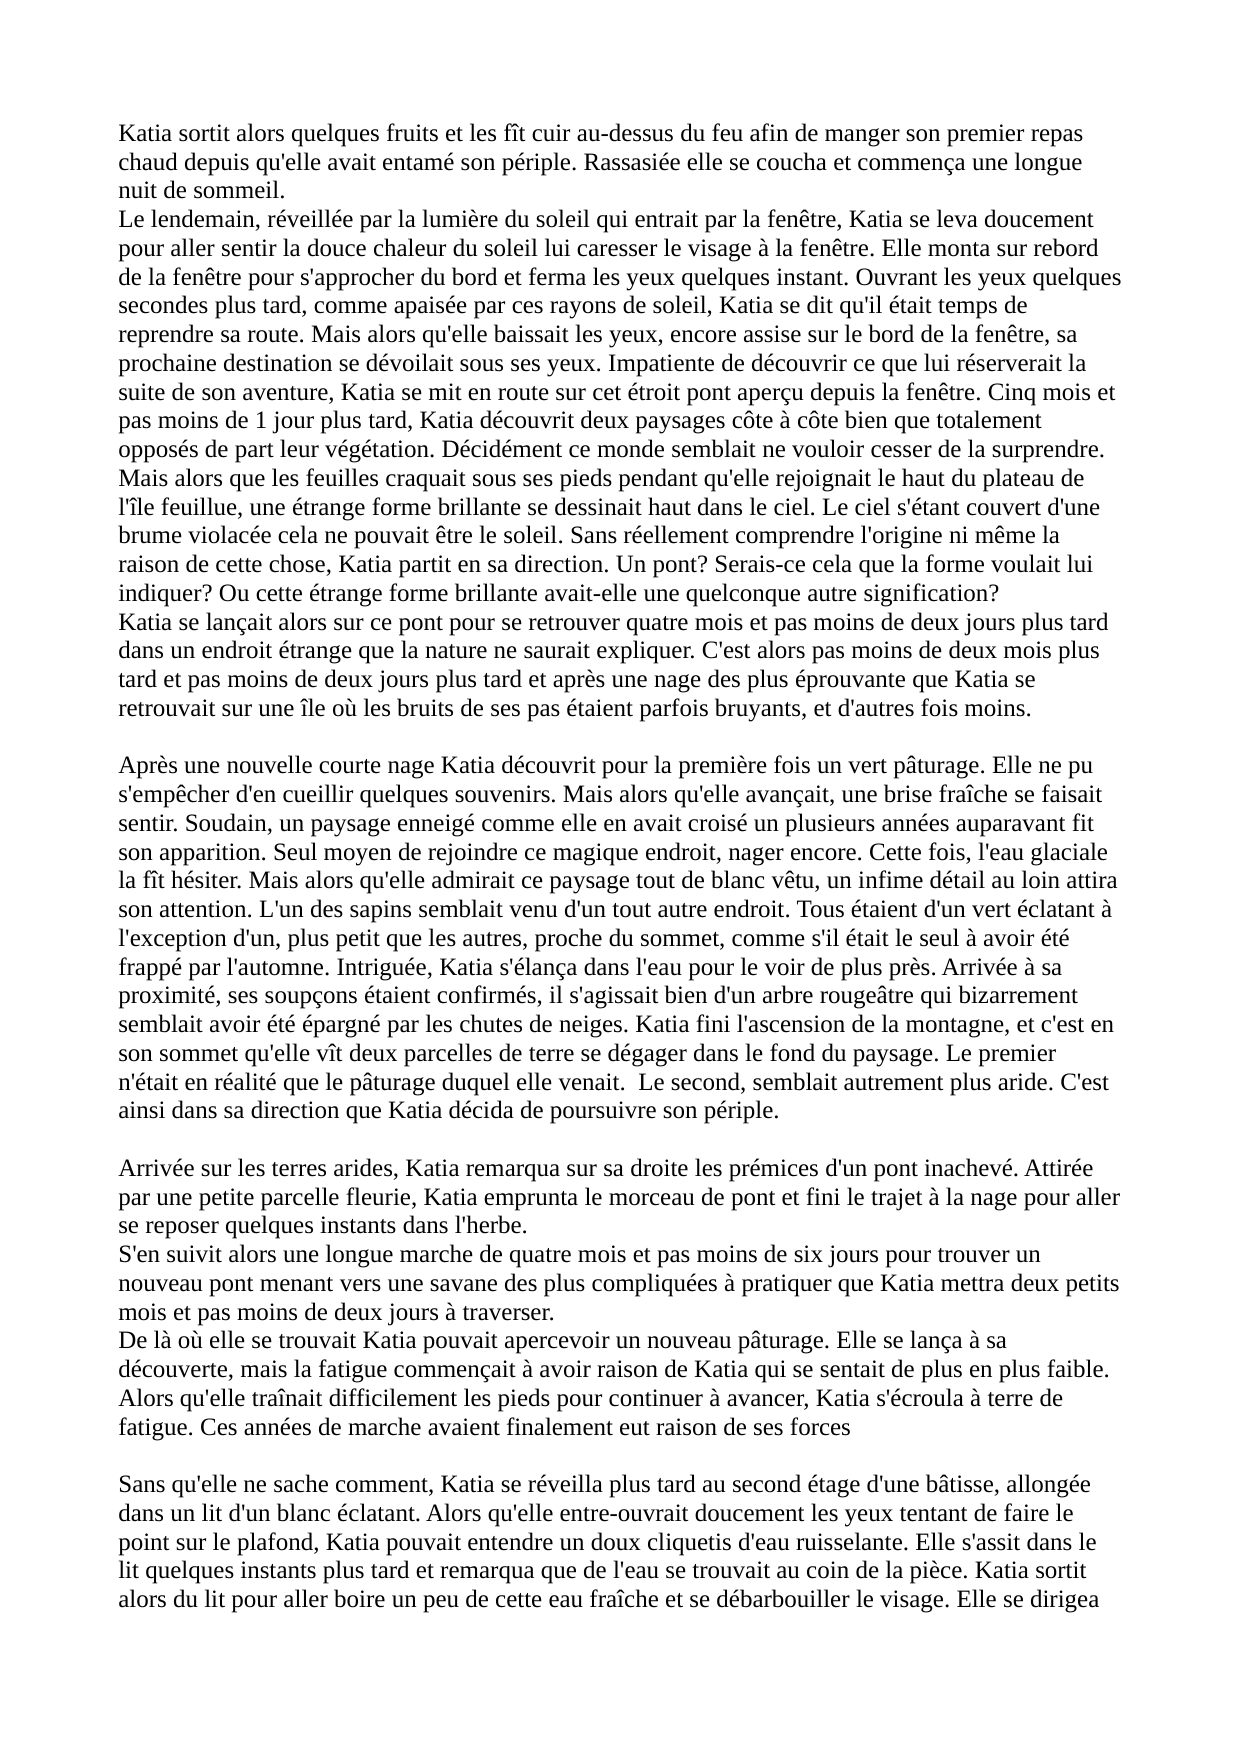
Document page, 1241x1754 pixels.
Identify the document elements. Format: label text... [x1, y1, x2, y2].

text Katia se lançait alors sur ce pont pour se retrouver quatre mois et pas moins de deux jours plus tard dans un endroit étrange que la nature ne saurait expliquer. C'est alors pas moins de deux mois plus tard et pas moins de deux jours plus tard et après une nage des plus éprouvante que Katia se retrouvait sur une île où les bruits de ses pas étaient parfois bruyants, et d'autres fois moins. [118, 607, 1122, 722]
text S'en suivit alors une longue marche de quatre mois et pas moins de six jours pour trouver un nouveau pont menant vers une savane des plus compliquées à pratiquer que Katia mettra deux petits mois et pas moins de deux jours à traverser. [118, 1239, 1122, 1326]
text Après une nouvelle courte nage Katia découvrit pour la première fois un vert pâturage. Elle ne pu s'empêcher d'en cueillir quelques souvenirs. Mais alors qu'elle avançait, une brise fraîche se faisait sentir. Soudain, un paysage enneigé comme elle en avait croisé un plusieurs années auparavant fit son apparition. Seul moyen de rejoindre ce magique endroit, nager encore. Cette fois, l'eau glaciale la fît hésiter. Mais alors qu'elle admirait ce paysage tout de blanc vêtu, un infime détail au loin attira son attention. L'un des sapins semblait venu d'un tout autre endroit. Tous étaient d'un vert éclatant à l'exception d'un, plus petit que les autres, proche du sommet, comme s'il était le seul à avoir été frappé par l'automne. Intriguée, Katia s'élança dans l'eau pour le voir de plus près. Arrivée à sa proximité, ses soupçons étaient confirmés, il s'agissait bien d'un arbre rougeâtre qui bizarrement semblait avoir été épargné par les chutes de neiges. Katia fini l'ascension de la montagne, et c'est en son sommet qu'elle vît deux parcelles de terre se dégager dans le fond du paysage. Le premier n'était en réalité que le pâturage duquel elle venait. Le second, semblait autrement plus aride. C'est ainsi dans sa direction que Katia décida de poursuivre son périple. [118, 751, 1122, 1124]
text Arrivée sur les terres arides, Katia remarqua sur sa droite les prémices d'un pont inachevé. Attirée par une petite parcelle fleurie, Katia emprunta le morceau de pont et fini le trajet à la nage pour aller se reposer quelques instants dans l'herbe. [118, 1153, 1122, 1239]
text Katia sortit alors quelques fruits et les fît cuir au-dessus du feu afin de manger son premier repas chaud depuis qu'elle avait entamé son périple. Rassasiée elle se coucha et commença une longue nuit de sommeil. [118, 118, 1122, 204]
text De là où elle se trouvait Katia pouvait apercevoir un nouveau pâturage. Elle se lança à sa découverte, mais la fatigue commençait à avoir raison de Katia qui se sentait de plus en plus faible. Alors qu'elle traînait difficilement les pieds pour continuer à avancer, Katia s'écroula à terre de fatigue. Ces années de marche avaient finalement eut raison de ses forces [118, 1326, 1122, 1441]
text Le lendemain, réveillée par la lumière du soleil qui entrait par la fenêtre, Katia se leva doucement pour aller sentir la douce chaleur du soleil lui caresser le visage à la fenêtre. Elle monta sur rebord de la fenêtre pour s'approcher du bord et ferma les yeux quelques instant. Ouvrant les yeux quelques secondes plus tard, comme apaisée par ces rayons de soleil, Katia se dit qu'il était temps de reprendre sa route. Mais alors qu'elle baissait les yeux, encore assise sur le bord de la fenêtre, sa prochaine destination se dévoilait sous ses yeux. Impatiente de découvrir ce que lui réserverait la suite de son aventure, Katia se mit en route sur cet étroit pont aperçu depuis la fenêtre. Cinq mois et pas moins de 1 jour plus tard, Katia découvrit deux paysages côte à côte bien que totalement opposés de part leur végétation. Décidément ce monde semblait ne vouloir cesser de la surprendre. Mais alors que les feuilles craquait sous ses pieds pendant qu'elle rejoignait le haut du plateau de l'île feuillue, une étrange forme brillante se dessinait haut dans le ciel. Le ciel s'étant couvert d'une brume violacée cela ne pouvait être le soleil. Sans réellement comprendre l'origine ni même la raison de cette chose, Katia partit en sa direction. Un pont? Serais-ce cela que la forme voulait lui indiquer? Ou cette étrange forme brillante avait-elle une quelconque autre signification? [118, 204, 1122, 607]
text Sans qu'elle ne sache comment, Katia se réveilla plus tard au second étage d'une bâtisse, allongée dans un lit d'un blanc éclatant. Alors qu'elle entre-ouvrait doucement les yeux tentant de faire le point sur le plafond, Katia pouvait entendre un doux cliquetis d'eau ruisselante. Elle s'assit dans le lit quelques instants plus tard et remarqua que de l'eau se trouvait au coin de la pièce. Katia sortit alors du lit pour aller boire un peu de cette eau fraîche et se débarbouiller le visage. Elle se dirigea [118, 1469, 1122, 1613]
